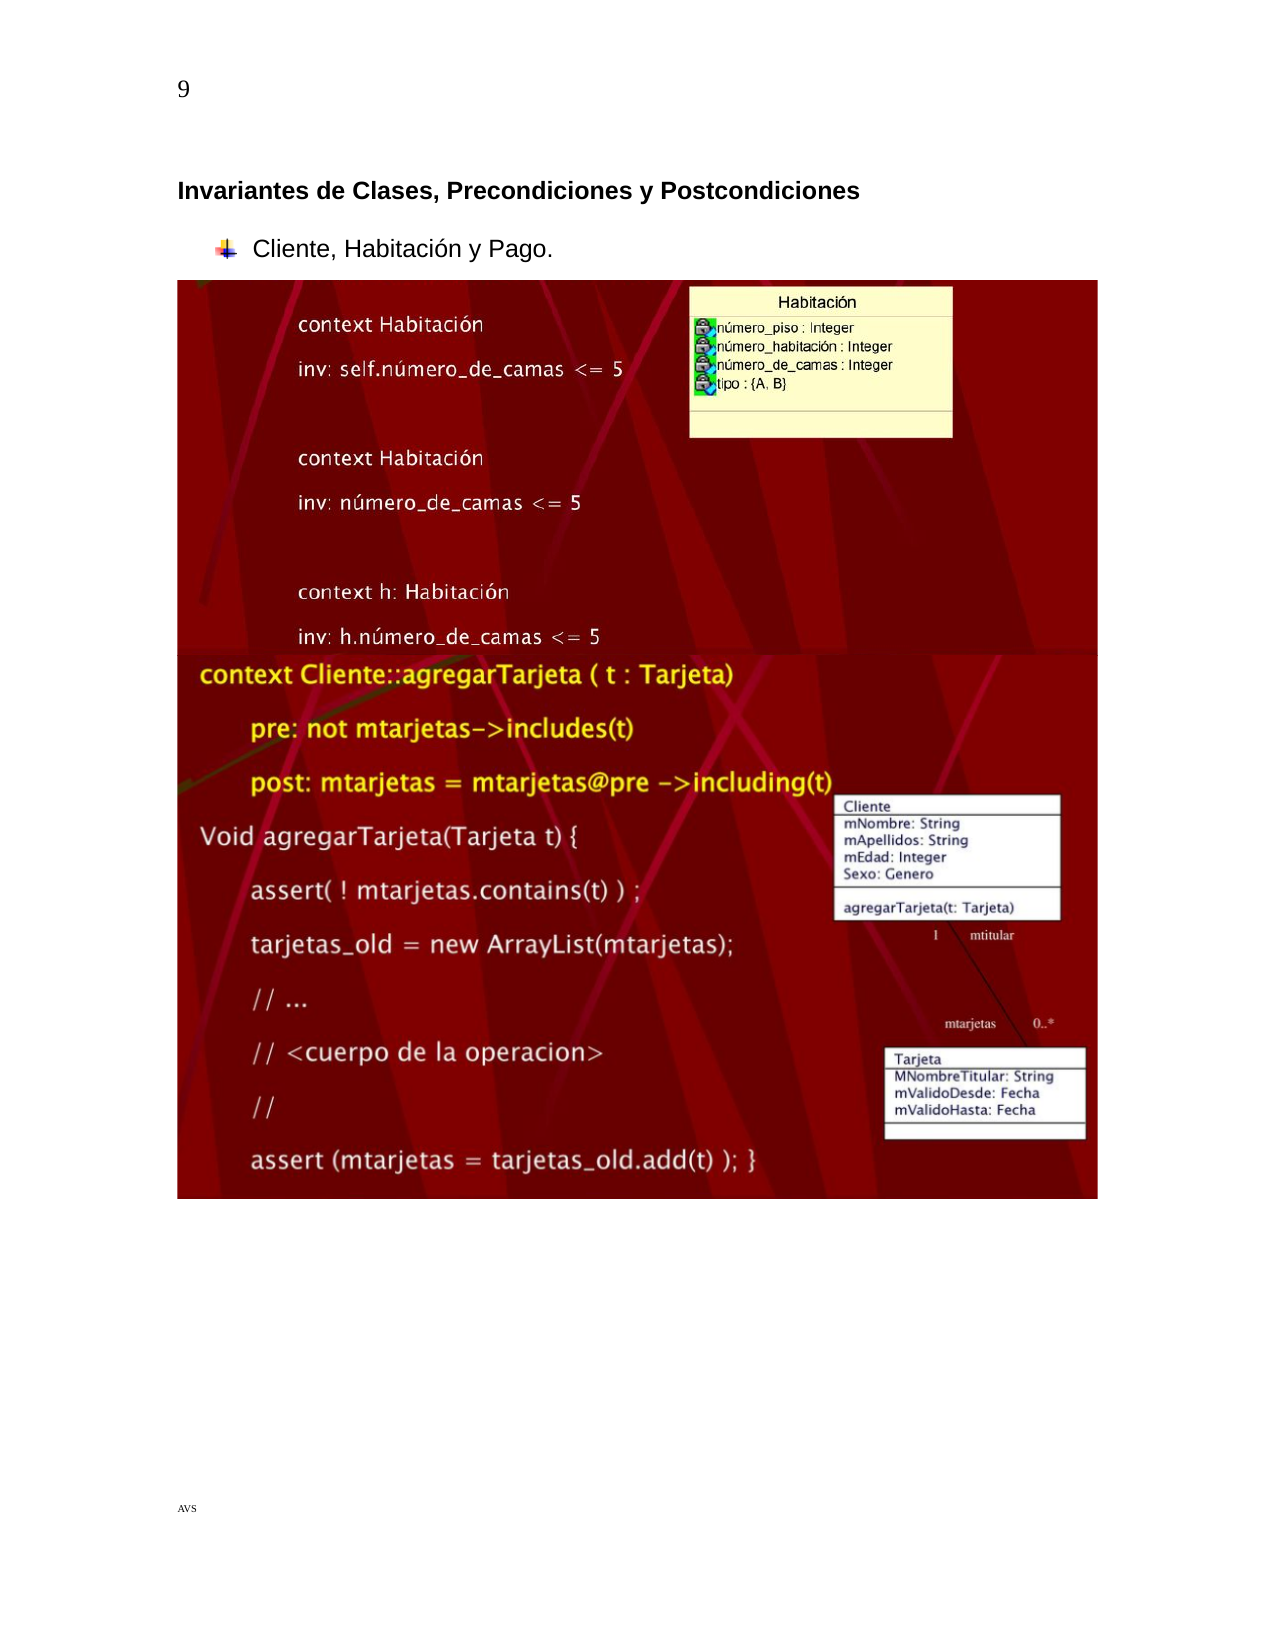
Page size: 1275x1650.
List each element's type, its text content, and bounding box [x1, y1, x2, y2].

text Invariantes de Clases, Precondiciones y Postcondiciones [177, 176, 1098, 205]
list Cliente, Habitación y Pago. [215, 234, 1098, 263]
